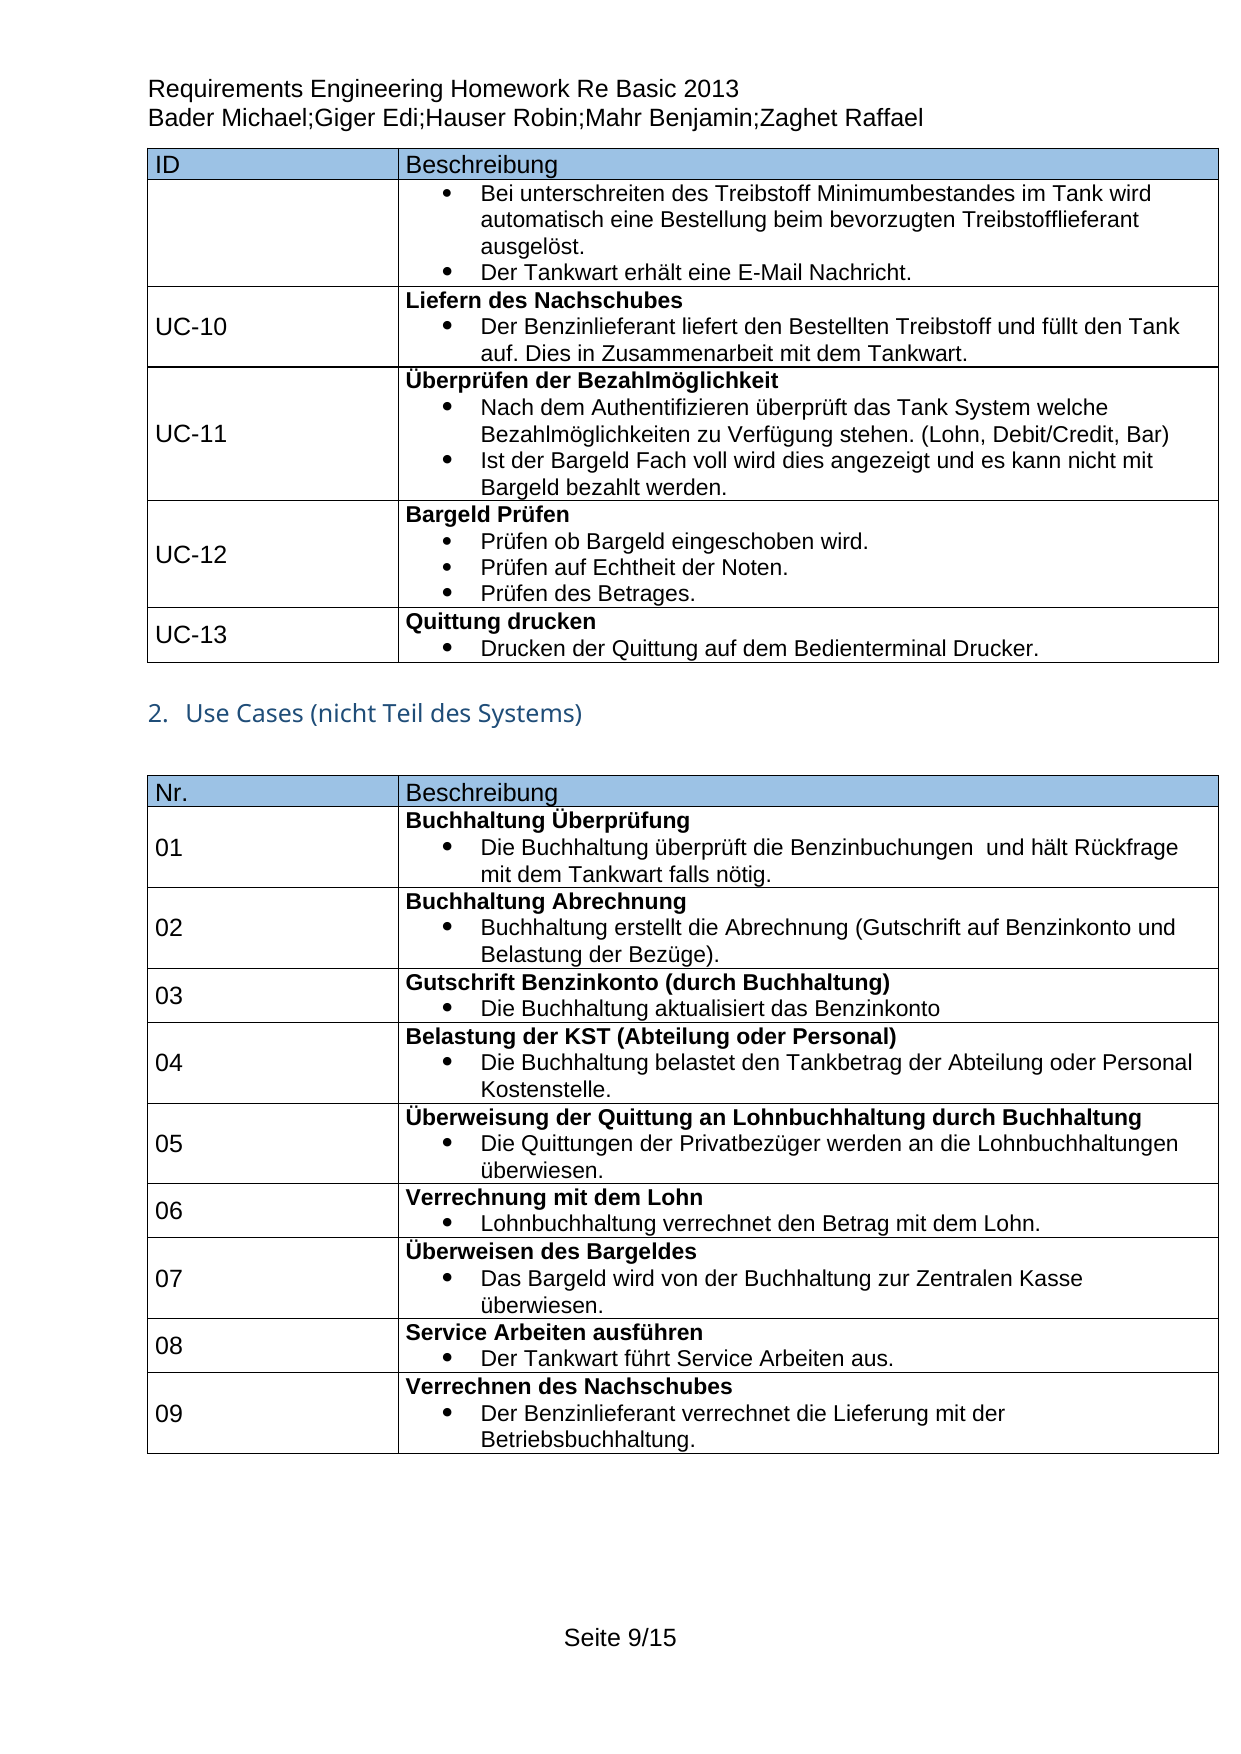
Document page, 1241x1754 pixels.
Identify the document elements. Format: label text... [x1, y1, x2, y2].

table_cell Überweisung der Quittung an Lohnbuchhaltung durch Buchhaltung Die Quittungen der Privatbezüger werden an die Lohnbuchhaltungen überwiesen. [399, 1104, 1218, 1183]
table_cell Liefern des Nachschubes Der Benzinlieferant liefert den Bestellten Treibstoff und füllt den Tank auf. Dies in Zusammenarbeit mit dem Tankwart. [399, 287, 1218, 366]
table_cell Buchhaltung Überprüfung Die Buchhaltung überprüft die Benzinbuchungen und hält Rückfrage mit dem Tankwart falls nötig. [399, 807, 1218, 887]
table_cell 03 [148, 969, 398, 1022]
table_header Beschreibung [399, 149, 1218, 179]
table_cell Belastung der KST (Abteilung oder Personal) Die Buchhaltung belastet den Tankbetrag der Abteilung oder Personal Kostenstelle. [399, 1023, 1218, 1102]
table_header Nr. [148, 776, 398, 806]
table_cell [148, 180, 398, 286]
table_cell Verrechnung mit dem Lohn Lohnbuchhaltung verrechnet den Betrag mit dem Lohn. [399, 1184, 1218, 1237]
table_cell UC-13 [148, 608, 398, 662]
table_cell Überprüfen der Bezahlmöglichkeit Nach dem Authentifizieren überprüft das Tank System welche Bezahlmöglichkeiten zu Verfügung stehen. (Lohn, Debit/Credit, Bar) Ist der Bargeld Fach voll wird dies angezeigt und es kann nicht mit Bargeld bezahlt werden. [399, 368, 1218, 500]
table_cell UC-12 [148, 501, 398, 607]
table_cell Gutschrift Benzinkonto (durch Buchhaltung) Die Buchhaltung aktualisiert das Benzinkonto [399, 969, 1218, 1022]
table_cell 02 [148, 888, 398, 967]
table_cell 07 [148, 1238, 398, 1318]
table_header ID [148, 149, 398, 179]
table_cell Überweisen des Bargeldes Das Bargeld wird von der Buchhaltung zur Zentralen Kasse überwiesen. [399, 1238, 1218, 1318]
table_cell 08 [148, 1319, 398, 1372]
table_cell 01 [148, 807, 398, 887]
table_cell Bestellen des Nachschubes Bei unterschreiten des Treibstoff Minimumbestandes im Tank wird automatisch eine Bestellung beim bevorzugten Treibstofflieferant ausgelöst. Der Tankwart erhält eine E-Mail Nachricht. [399, 180, 1218, 286]
table_cell 09 [148, 1373, 398, 1453]
table_cell Quittung drucken Drucken der Quittung auf dem Bedienterminal Drucker. [399, 608, 1218, 662]
table_cell Bargeld Prüfen Prüfen ob Bargeld eingeschoben wird. Prüfen auf Echtheit der Noten. Prüfen des Betrages. [399, 501, 1218, 607]
table_cell 05 [148, 1104, 398, 1183]
table_cell UC-10 [148, 287, 398, 366]
subtitle Use Cases (nicht Teil des Systems) [148, 696, 1093, 729]
table_cell 06 [148, 1184, 398, 1237]
table_cell Service Arbeiten ausführen Der Tankwart führt Service Arbeiten aus. [399, 1319, 1218, 1372]
table_cell UC-11 [148, 368, 398, 500]
table_header Beschreibung [399, 776, 1218, 806]
table_cell 04 [148, 1023, 398, 1102]
table_cell Buchhaltung Abrechnung Buchhaltung erstellt die Abrechnung (Gutschrift auf Benzinkonto und Belastung der Bezüge). [399, 888, 1218, 967]
table_cell Verrechnen des Nachschubes Der Benzinlieferant verrechnet die Lieferung mit der Betriebsbuchhaltung. [399, 1373, 1218, 1453]
